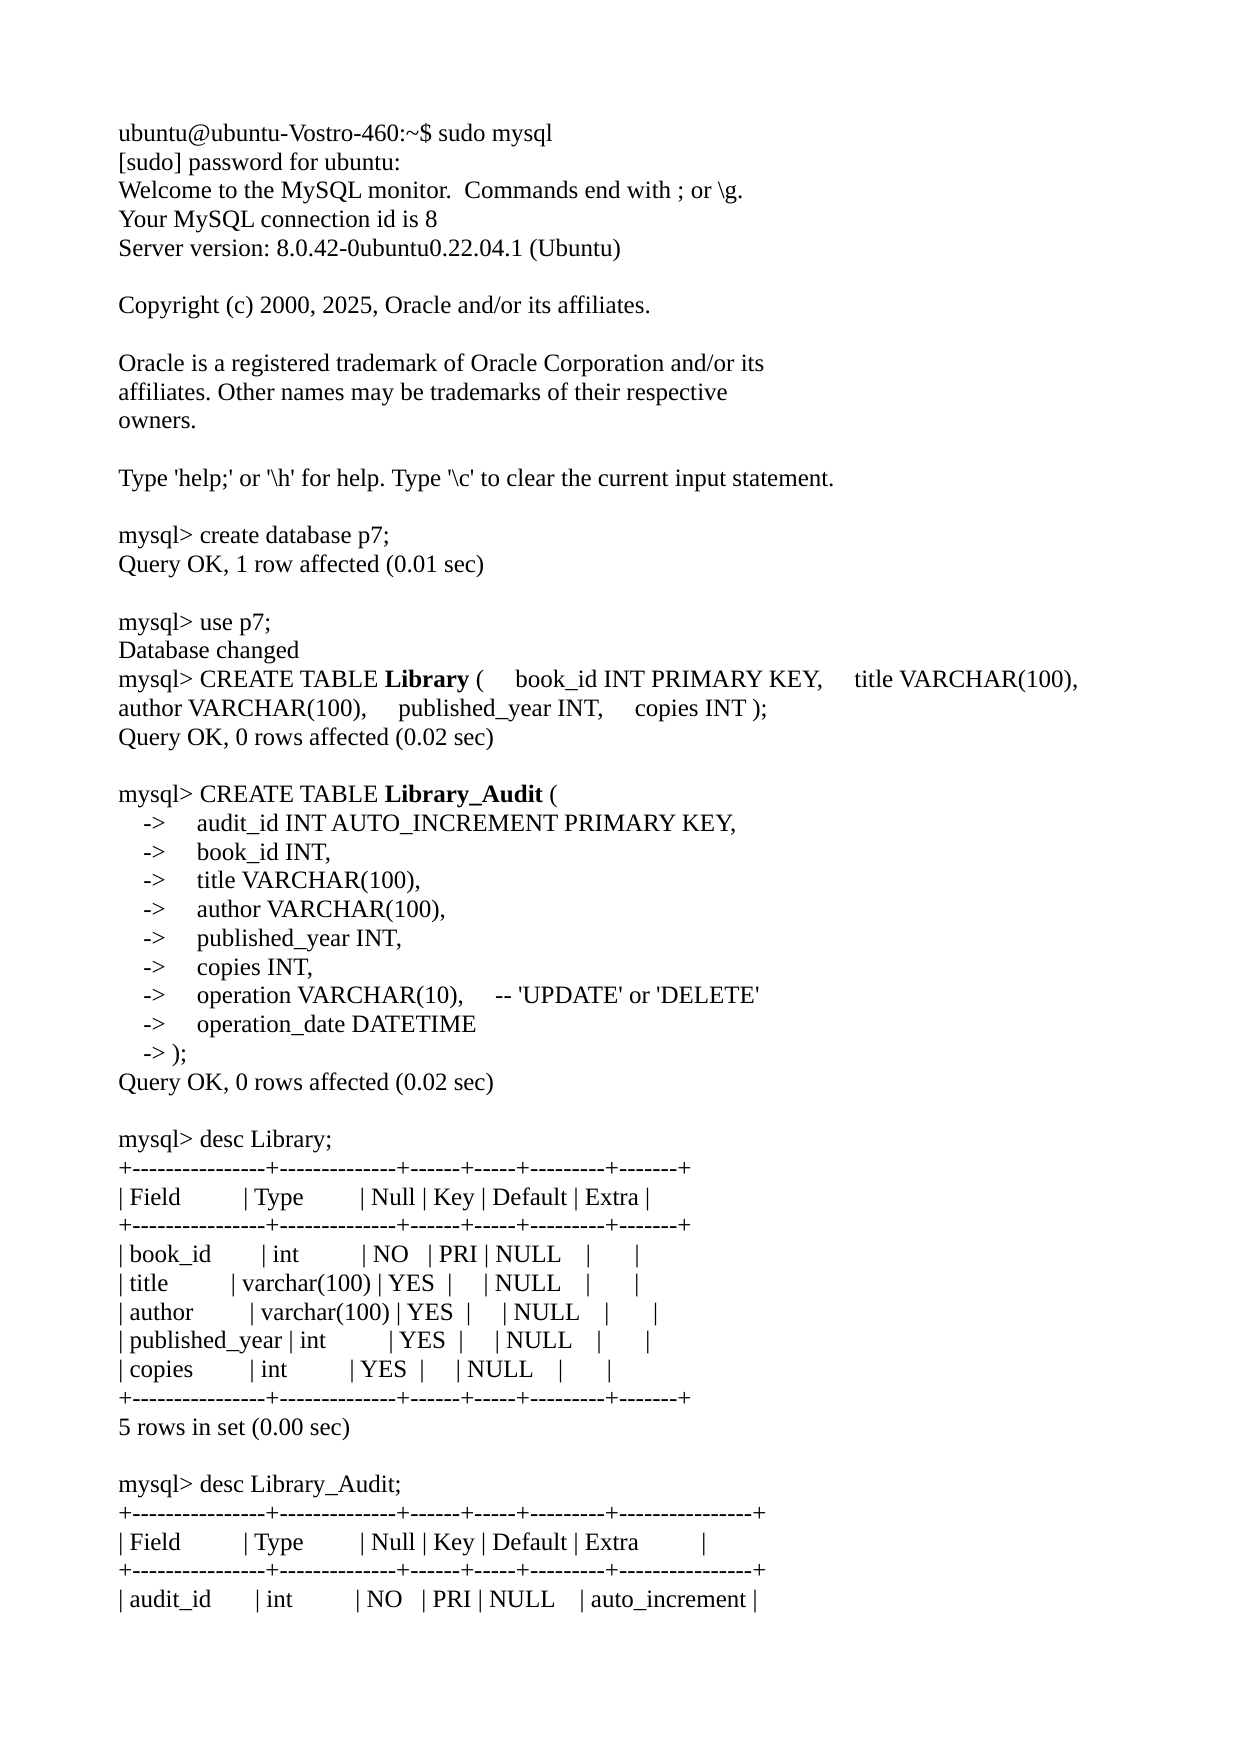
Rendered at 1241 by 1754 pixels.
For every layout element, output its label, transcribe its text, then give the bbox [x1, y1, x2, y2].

text ubuntu@ubuntu-Vostro-460:~$ sudo mysql [118, 118, 1122, 147]
text Welcome to the MySQL monitor. Commands end with ; or \g. [118, 176, 1122, 204]
text mysql> use p7; [118, 607, 1122, 636]
text Query OK, 0 rows affected (0.02 sec) [118, 722, 1122, 751]
text +----------------+--------------+------+-----+---------+-------+ [118, 1153, 1122, 1182]
text [sudo] password for ubuntu: [118, 147, 1122, 176]
text | Field | Type | Null | Key | Default | Extra | [118, 1527, 1122, 1556]
text -> title VARCHAR(100), [118, 866, 1122, 894]
text +----------------+--------------+------+-----+---------+----------------+ [118, 1556, 1122, 1584]
text Query OK, 1 row affected (0.01 sec) [118, 549, 1122, 578]
text -> operation VARCHAR(10), -- 'UPDATE' or 'DELETE' [118, 981, 1122, 1009]
text | book_id | int | NO | PRI | NULL | | [118, 1239, 1122, 1268]
text mysql> create database p7; [118, 521, 1122, 549]
text -> operation_date DATETIME [118, 1009, 1122, 1038]
text -> copies INT, [118, 952, 1122, 981]
text mysql> desc Library; [118, 1124, 1122, 1153]
text mysql> CREATE TABLE Library ( book_id INT PRIMARY KEY, title VARCHAR(100), author VARCHAR(100), published_year INT, copies INT ); [118, 664, 1122, 722]
text | published_year | int | YES | | NULL | | [118, 1326, 1122, 1354]
text | author | varchar(100) | YES | | NULL | | [118, 1297, 1122, 1326]
text -> audit_id INT AUTO_INCREMENT PRIMARY KEY, [118, 808, 1122, 837]
text -> book_id INT, [118, 837, 1122, 866]
text -> author VARCHAR(100), [118, 894, 1122, 923]
text affiliates. Other names may be trademarks of their respective [118, 377, 1122, 406]
text Type 'help;' or '\h' for help. Type '\c' to clear the current input statement. [118, 463, 1122, 492]
text mysql> CREATE TABLE Library_Audit ( [118, 779, 1122, 808]
text | audit_id | int | NO | PRI | NULL | auto_increment | [118, 1584, 1122, 1613]
text Query OK, 0 rows affected (0.02 sec) [118, 1067, 1122, 1096]
text Oracle is a registered trademark of Oracle Corporation and/or its [118, 348, 1122, 377]
text Your MySQL connection id is 8 [118, 204, 1122, 233]
text +----------------+--------------+------+-----+---------+-------+ [118, 1383, 1122, 1412]
text | Field | Type | Null | Key | Default | Extra | [118, 1182, 1122, 1211]
text owners. [118, 406, 1122, 434]
text Database changed [118, 636, 1122, 664]
text | copies | int | YES | | NULL | | [118, 1354, 1122, 1383]
text 5 rows in set (0.00 sec) [118, 1412, 1122, 1441]
text | title | varchar(100) | YES | | NULL | | [118, 1268, 1122, 1297]
text +----------------+--------------+------+-----+---------+-------+ [118, 1211, 1122, 1239]
text Server version: 8.0.42-0ubuntu0.22.04.1 (Ubuntu) [118, 233, 1122, 262]
text mysql> desc Library_Audit; [118, 1469, 1122, 1498]
text +----------------+--------------+------+-----+---------+----------------+ [118, 1498, 1122, 1527]
text -> published_year INT, [118, 923, 1122, 952]
text Copyright (c) 2000, 2025, Oracle and/or its affiliates. [118, 291, 1122, 319]
text -> ); [118, 1038, 1122, 1067]
